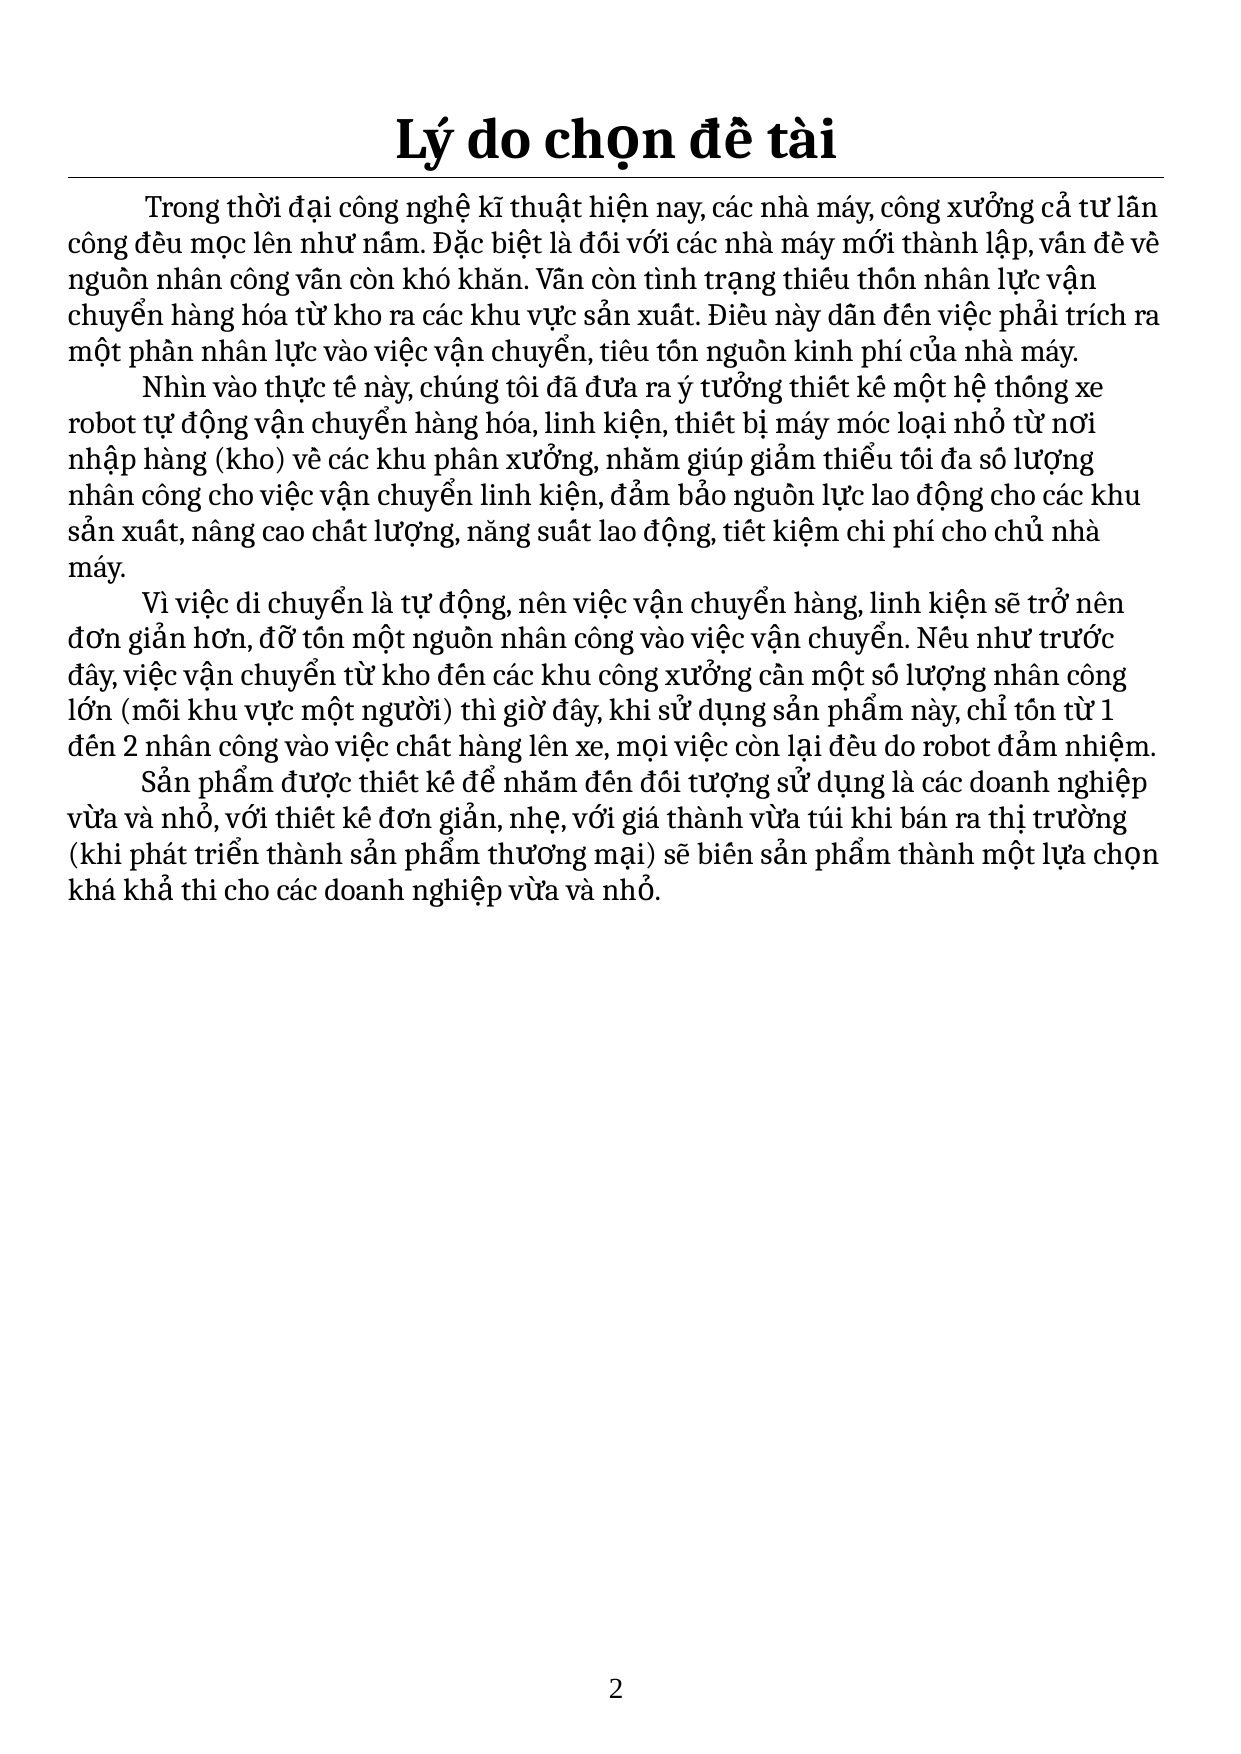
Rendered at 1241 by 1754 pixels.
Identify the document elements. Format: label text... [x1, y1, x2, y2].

text Trong thời đại công nghệ kĩ thuật hiện nay, các nhà máy, công xưởng cả tư lẫn công đều mọc lên như nấm. Đặc biệt là đối với các nhà máy mới thành lập, vấn đề về nguồn nhân công vẫn còn khó khăn. Vẫn còn tình trạng thiếu thốn nhân lực vận chuyển hàng hóa từ kho ra các khu vực sản xuất. Điều này dẫn đến việc phải trích ra một phần nhân lực vào việc vận chuyển, tiêu tốn nguồn kinh phí của nhà máy. [68, 189, 1164, 369]
text Sản phẩm được thiết kế để nhắm đến đối tượng sử dụng là các doanh nghiệp vừa và nhỏ, với thiết kế đơn giản, nhẹ, với giá thành vừa túi khi bán ra thị trường (khi phát triển thành sản phẩm thương mại) sẽ biến sản phẩm thành một lựa chọn khá khả thi cho các doanh nghiệp vừa và nhỏ. [68, 764, 1164, 908]
text Vì việc di chuyển là tự động, nên việc vận chuyển hàng, linh kiện sẽ trở nên đơn giản hơn, đỡ tốn một nguồn nhân công vào việc vận chuyển. Nếu như trước đây, việc vận chuyển từ kho đến các khu công xưởng cần một số lượng nhân công lớn (mỗi khu vực một người) thì giờ đây, khi sử dụng sản phẩm này, chỉ tốn từ 1 đến 2 nhân công vào việc chất hàng lên xe, mọi việc còn lại đều do robot đảm nhiệm. [68, 585, 1164, 764]
text Nhìn vào thực tế này, chúng tôi đã đưa ra ý tưởng thiết kế một hệ thống xe robot tự động vận chuyển hàng hóa, linh kiện, thiết bị máy móc loại nhỏ từ nơi nhập hàng (kho) về các khu phân xưởng, nhằm giúp giảm thiểu tối đa số lượng nhân công cho việc vận chuyển linh kiện, đảm bảo nguồn lực lao động cho các khu sản xuất, nâng cao chất lượng, năng suất lao động, tiết kiệm chi phí cho chủ nhà máy. [68, 369, 1164, 585]
subtitle Lý do chọn đề tài [68, 101, 1164, 177]
